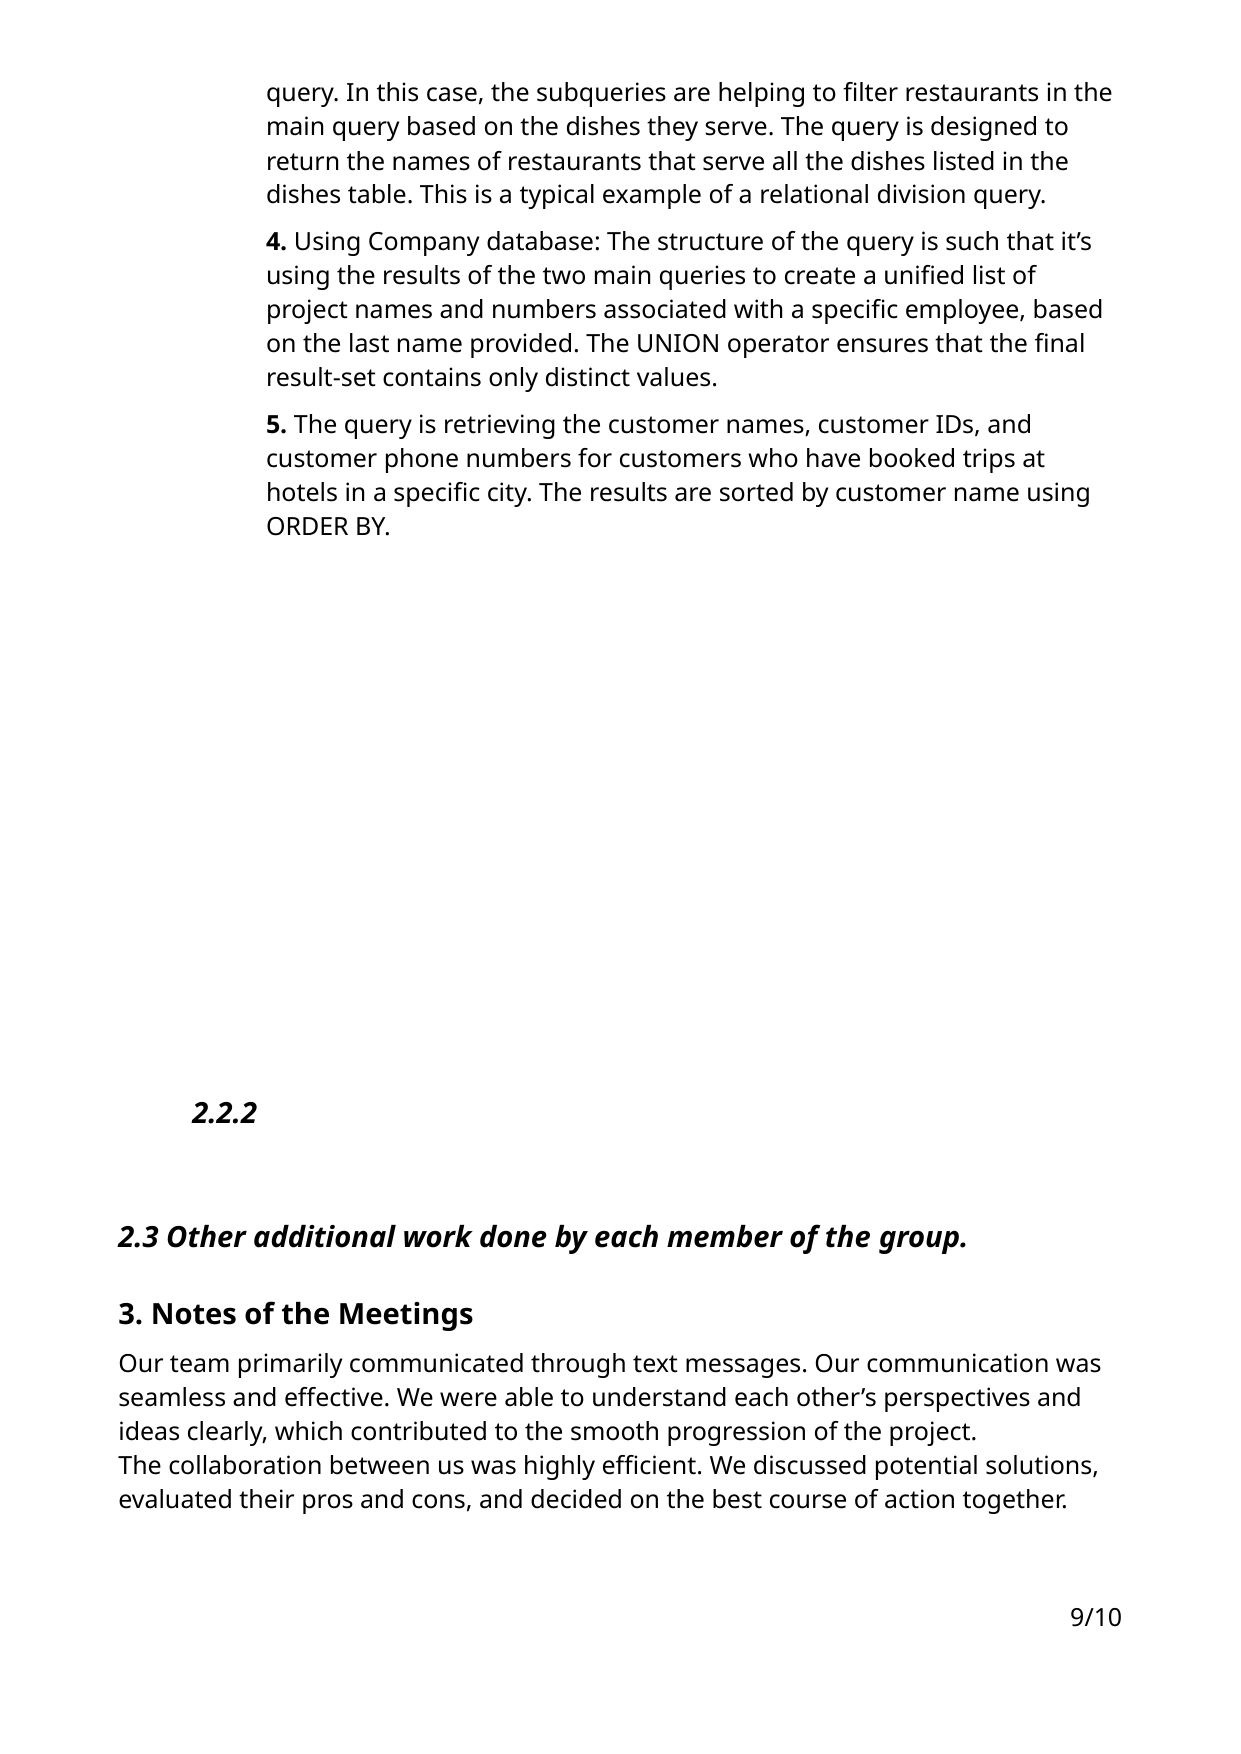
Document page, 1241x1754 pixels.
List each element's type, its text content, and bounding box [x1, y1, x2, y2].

text 4. Using Company database: The structure of the query is such that it’s using the results of the two main queries to create a unified list of project names and numbers associated with a specific employee, based on the last name provided. The UNION operator ensures that the final result-set contains only distinct values. [266, 224, 1122, 394]
text query. In this case, the subqueries are helping to filter restaurants in the main query based on the dishes they serve. The query is designed to return the names of restaurants that serve all the dishes listed in the dishes table. This is a typical example of a relational division query. [266, 75, 1122, 211]
subtitle 3. Notes of the Meetings [118, 1293, 1122, 1333]
subtitle 2.2.2 [118, 1092, 1122, 1132]
text 5. The query is retrieving the customer names, customer IDs, and customer phone numbers for customers who have booked trips at hotels in a specific city. The results are sorted by customer name using ORDER BY. [266, 407, 1122, 543]
text The collaboration between us was highly efficient. We discussed potential solutions, evaluated their pros and cons, and decided on the best course of action together. [118, 1448, 1122, 1516]
text Our team primarily communicated through text messages. Our communication was seamless and effective. We were able to understand each other’s perspectives and ideas clearly, which contributed to the smooth progression of the project. [118, 1346, 1122, 1448]
subtitle 2.3 Other additional work done by each member of the group. [118, 1216, 1122, 1256]
